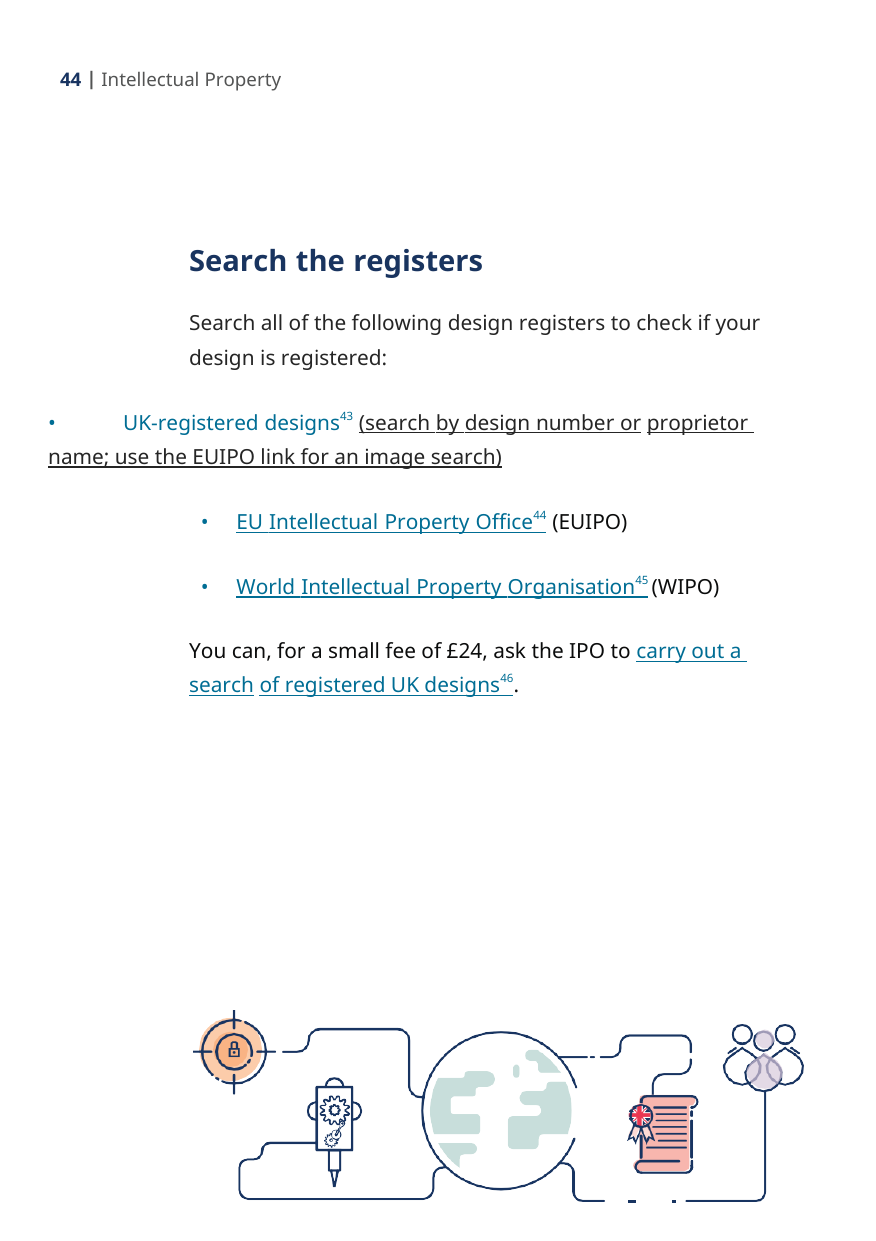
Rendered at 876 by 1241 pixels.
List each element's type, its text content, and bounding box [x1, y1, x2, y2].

subtitle Search the registers [189, 240, 829, 280]
picture [507, 674, 512, 682]
list EU Intellectual Property Office44 (EUIPO) [201, 507, 829, 536]
picture [193, 1010, 804, 1202]
picture [347, 412, 352, 420]
text You can, for a small fee of £24, ask the IPO to carry out a search of registered UK designs46. [189, 636, 805, 699]
list UK-registered designs43 (search by design number or proprietor name; use the EUIPO link for an image search) [48, 408, 770, 470]
text Search all of the following design registers to check if your design is registered: [189, 308, 770, 371]
list World Intellectual Property Organisation45 (WIPO) [201, 572, 829, 600]
